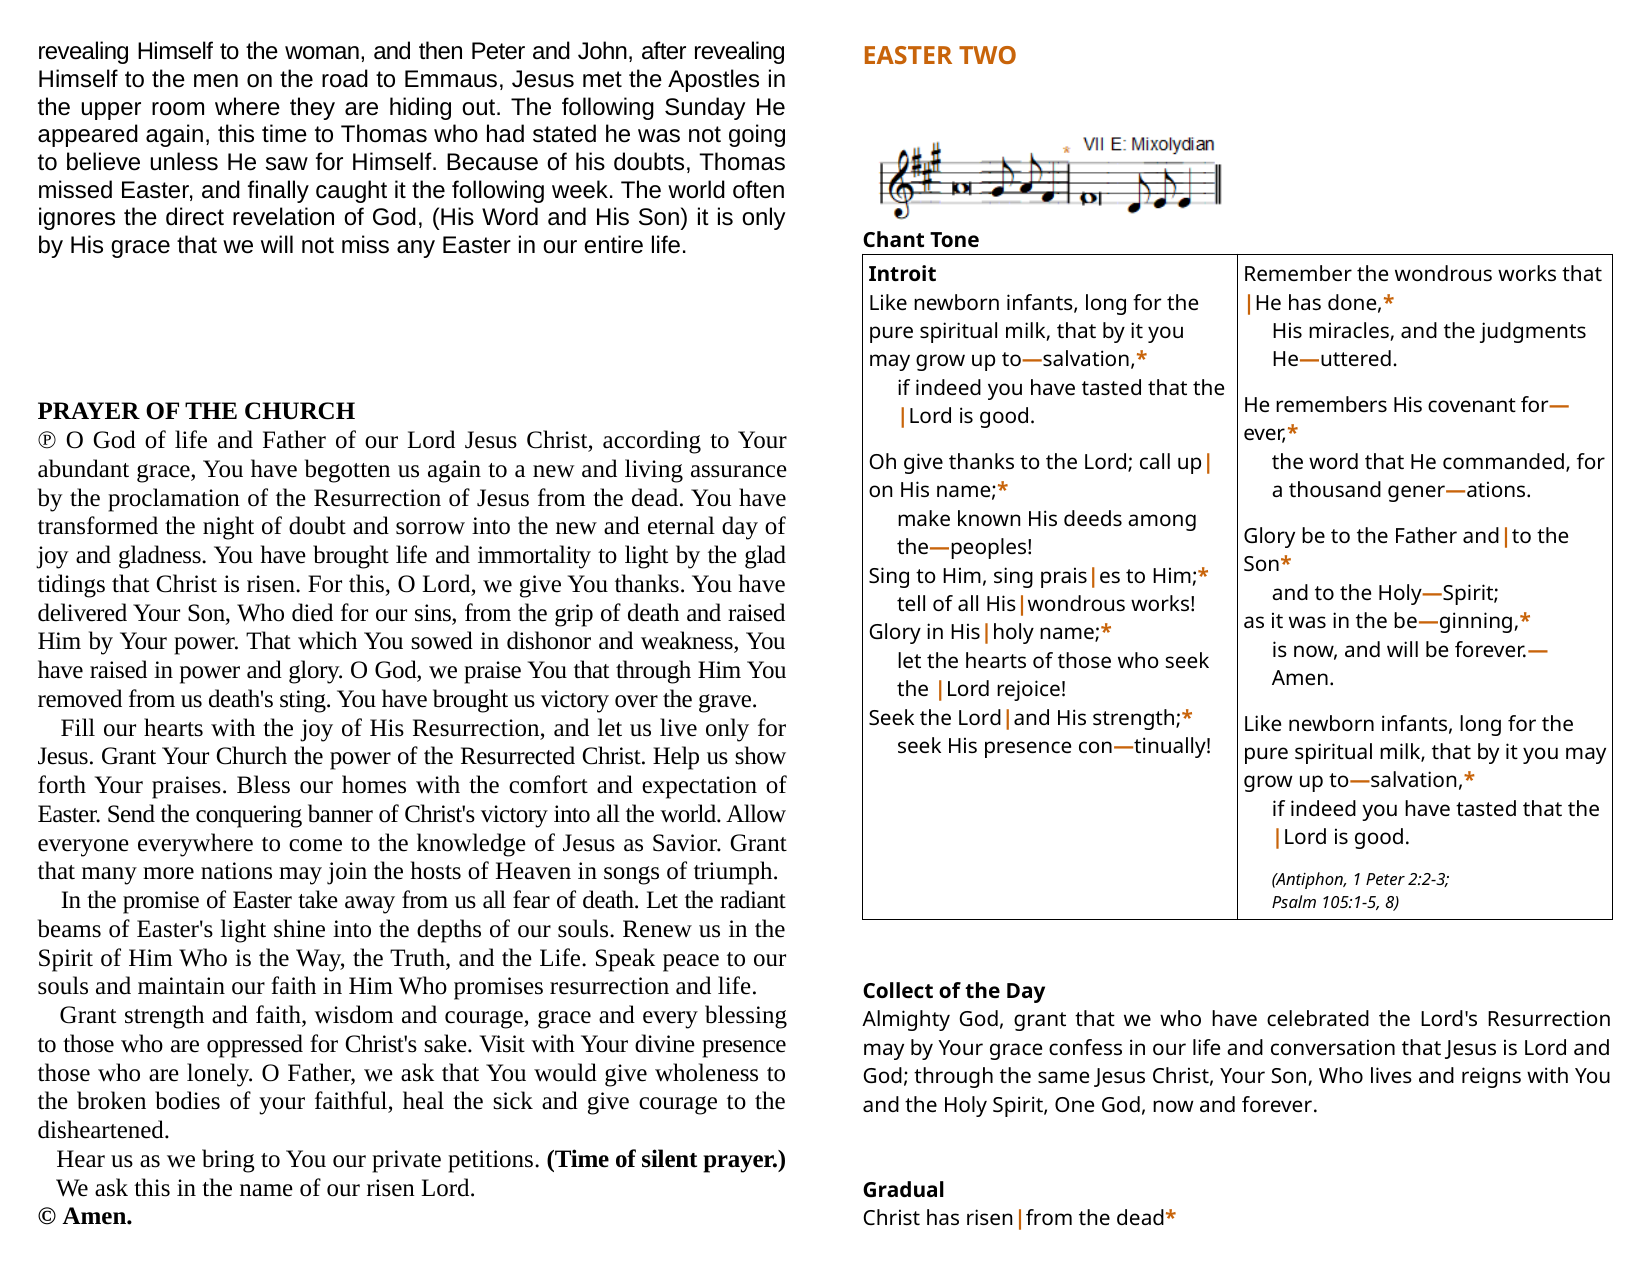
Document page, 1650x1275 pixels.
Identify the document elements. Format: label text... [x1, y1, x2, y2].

text Christ has risen|from the dead* [862, 1203, 1612, 1232]
text EASTER TWO [862, 37, 1612, 72]
text Chant Tone [862, 100, 1612, 253]
text Gradual [862, 1175, 1612, 1203]
table_header Introit Like newborn infants, long for the pure spiritual milk, that by it you may grow up to—salvation,* if indeed you have tasted that the |Lord is good. Oh give thanks to the Lord; call up|on His name;* make known His deeds among the—peoples! Sing to Him, sing prais|es to Him;* tell of all His|wondrous works! Glory in His|holy name;* let the hearts of those who seek the |Lord rejoice! Seek the Lord|and His strength;* seek His presence con—tinually! [863, 255, 1237, 919]
table_header Remember the wondrous works that |He has done,* His miracles, and the judgments He—uttered. He remembers His covenant for—ever,* the word that He commanded, for a thousand gener—ations. Glory be to the Father and|to the Son* and to the Holy—Spirit; as it was in the be—ginning,* is now, and will be forever.—Amen. Like newborn infants, long for the pure spiritual milk, that by it you may grow up to—salvation,* if indeed you have tasted that the |Lord is good. (Antiphon, 1 Peter 2:2-3; Psalm 105:1-5, 8) [1238, 255, 1612, 919]
text We ask this in the name of our risen Lord. [37, 1173, 787, 1201]
text In the promise of Easter take away from us all fear of death. Let the radiant beams of Easter's light shine into the depths of our souls. Renew us in the Spirit of Him Who is the Way, the Truth, and the Life. Speak peace to our souls and maintain our faith in Him Who promises resurrection and life. [37, 885, 787, 1000]
text Collect of the Day [862, 976, 1612, 1004]
text © Amen. [37, 1201, 787, 1230]
text Almighty God, grant that we who have celebrated the Lord's Resurrection may by Your grace confess in our life and conversation that Jesus is Lord and God; through the same Jesus Christ, Your Son, Who lives and reigns with You and the Holy Spirit, One God, now and forever. [862, 1004, 1612, 1118]
text revealing Himself to the woman, and then Peter and John, after revealing Himself to the men on the road to Emmaus, Jesus met the Apostles in the upper room where they are hiding out. The following Sunday He appeared again, this time to Thomas who had stated he was not going to believe unless He saw for Himself. Because of his doubts, Thomas missed Easter, and finally caught it the following week. The world often ignores the direct revelation of God, (His Word and His Son) it is only by His grace that we will not miss any Easter in our entire life. [37, 37, 787, 258]
text ℗ O God of life and Father of our Lord Jesus Christ, according to Your abundant grace, You have begotten us again to a new and living assurance by the proclamation of the Resurrection of Jesus from the dead. You have transformed the night of doubt and sorrow into the new and eternal day of joy and gladness. You have brought life and immortality to light by the glad tidings that Christ is risen. For this, O Lord, we give You thanks. You have delivered Your Son, Who died for our sins, from the grip of death and raised Him by Your power. That which You sowed in dishonor and weakness, You have raised in power and glory. O God, we praise You that through Him You removed from us death's sting. You have brought us victory over the grave. [37, 425, 787, 713]
text Grant strength and faith, wisdom and courage, grace and every blessing to those who are oppressed for Christ's sake. Visit with Your divine presence those who are lonely. O Father, we ask that You would give wholeness to the broken bodies of your faithful, heal the sick and give courage to the disheartened. [37, 1000, 787, 1144]
picture [870, 126, 1233, 225]
text Hear us as we bring to You our private petitions. (Time of silent prayer.) [37, 1144, 787, 1173]
text PRAYER OF THE CHURCH [37, 396, 787, 425]
text Fill our hearts with the joy of His Resurrection, and let us live only for Jesus. Grant Your Church the power of the Resurrected Christ. Help us show forth Your praises. Bless our homes with the comfort and expectation of Easter. Send the conquering banner of Christ's victory into all the world. Allow everyone everywhere to come to the knowledge of Jesus as Savior. Grant that many more nations may join the hosts of Heaven in songs of triumph. [37, 713, 787, 885]
